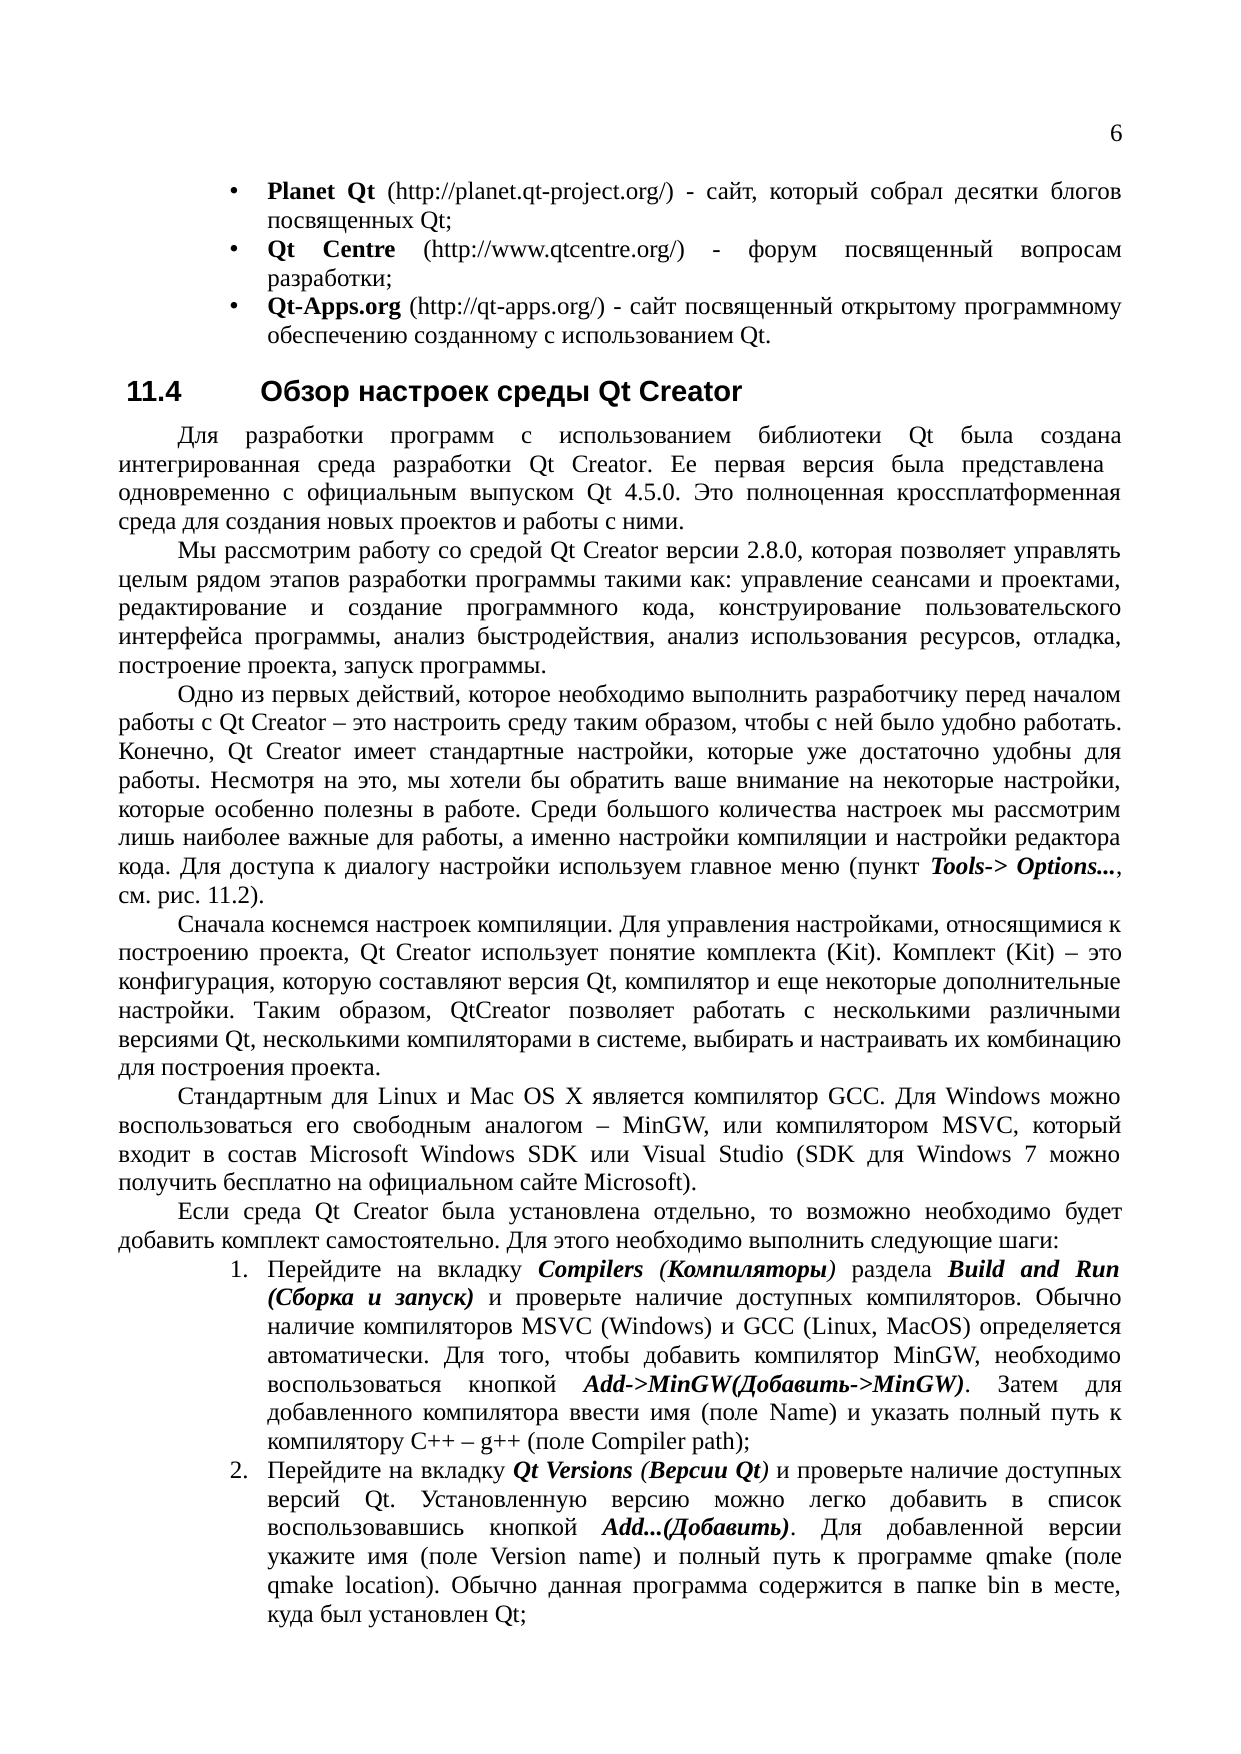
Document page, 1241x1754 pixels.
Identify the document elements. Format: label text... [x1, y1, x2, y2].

text Мы рассмотрим работу со средой Qt Creator версии 2.8.0, которая позволяет управлять целым рядом этапов разработки программы такими как: управление сеансами и проектами, редактирование и создание программного кода, конструирование пользовательского интерфейса программы, анализ быстродействия, анализ использования ресурсов, отладка, построение проекта, запуск программы. [118, 535, 1122, 679]
text Для разработки программ с использованием библиотеки Qt была создана интегрированная среда разработки Qt Creator. Ее первая версия была представлена ​​одновременно с официальным выпуском Qt 4.5.0. Это полноценная кроссплатформенная среда для создания новых проектов и работы с ними. [118, 420, 1122, 535]
list Перейдите на вкладку Qt Versions (Версии Qt) и проверьте наличие доступных версий Qt. Установленную версию можно легко добавить в список воспользовавшись кнопкой Add...(Добавить). Для добавленной версии укажите имя (поле Version name) и полный путь к программе qmake (поле qmake location). Обычно данная программа содержится в папке bin в месте, куда был установлен Qt; [229, 1455, 1122, 1627]
text Одно из первых действий, которое необходимо выполнить разработчику перед началом работы с Qt Creator – это настроить среду таким образом, чтобы с ней было удобно работать. Конечно, Qt Creator имеет стандартные настройки, которые уже достаточно удобны для работы. Несмотря на это, мы хотели бы обратить ваше внимание на некоторые настройки, которые особенно полезны в работе. Среди большого количества настроек мы рассмотрим лишь наиболее важные для работы, а именно настройки компиляции и настройки редактора кода. Для доступа к диалогу настройки используем главное меню (пункт Tools-> Options..., см. рис. 11.2). [118, 679, 1122, 909]
list Qt-Apps.org (http://qt-apps.org/) - сайт посвященный открытому программному обеспечению созданному с использованием Qt. [229, 291, 1122, 349]
text Сначала коснемся настроек компиляции. Для управления настройками, относящимися к построению проекта, Qt Creator использует понятие комплекта (Kit). Комплект (Kit) – это конфигурация, которую составляют версия Qt, компилятор и еще некоторые дополнительные настройки. Таким образом, QtCreator позволяет работать с несколькими различными версиями Qt, несколькими компиляторами в системе, выбирать и настраивать их комбинацию для построения проекта. [118, 909, 1122, 1081]
list Qt Centre (http://www.qtcentre.org/) - форум посвященный вопросам разработки; [229, 234, 1122, 291]
text Если среда Qt Creator была установлена отдельно, то возможно необходимо будет добавить комплект самостоятельно. Для этого необходимо выполнить следующие шаги: [118, 1196, 1122, 1254]
subtitle Обзор настроек среды Qt Creator [118, 374, 1122, 407]
text Стандартным для Linux и Mac OS X является компилятор GCC. Для Windows можно воспользоваться его свободным аналогом – MinGW, или компилятором MSVC, который входит в состав Microsoft Windows SDK или Visual Studio (SDK для Windows 7 можно получить бесплатно на официальном сайте Microsoft). [118, 1081, 1122, 1196]
list Planet Qt (http://planet.qt-project.org/) - сайт, который собрал десятки блогов посвященных Qt; [229, 176, 1122, 234]
list Перейдите на вкладку Compilers (Компиляторы) раздела Build and Run (Сборка и запуск) и проверьте наличие доступных компиляторов. Обычно наличие компиляторов MSVC (Windows) и GCC (Linux, MacOS) определяется автоматически. Для того, чтобы добавить компилятор MinGW, необходимо воспользоваться кнопкой Add->MinGW(Добавить->MinGW). Затем для добавленного компилятора ввести имя (поле Name) и указать полный путь к компилятору C++ – g++ (поле Compiler path); [229, 1254, 1122, 1455]
